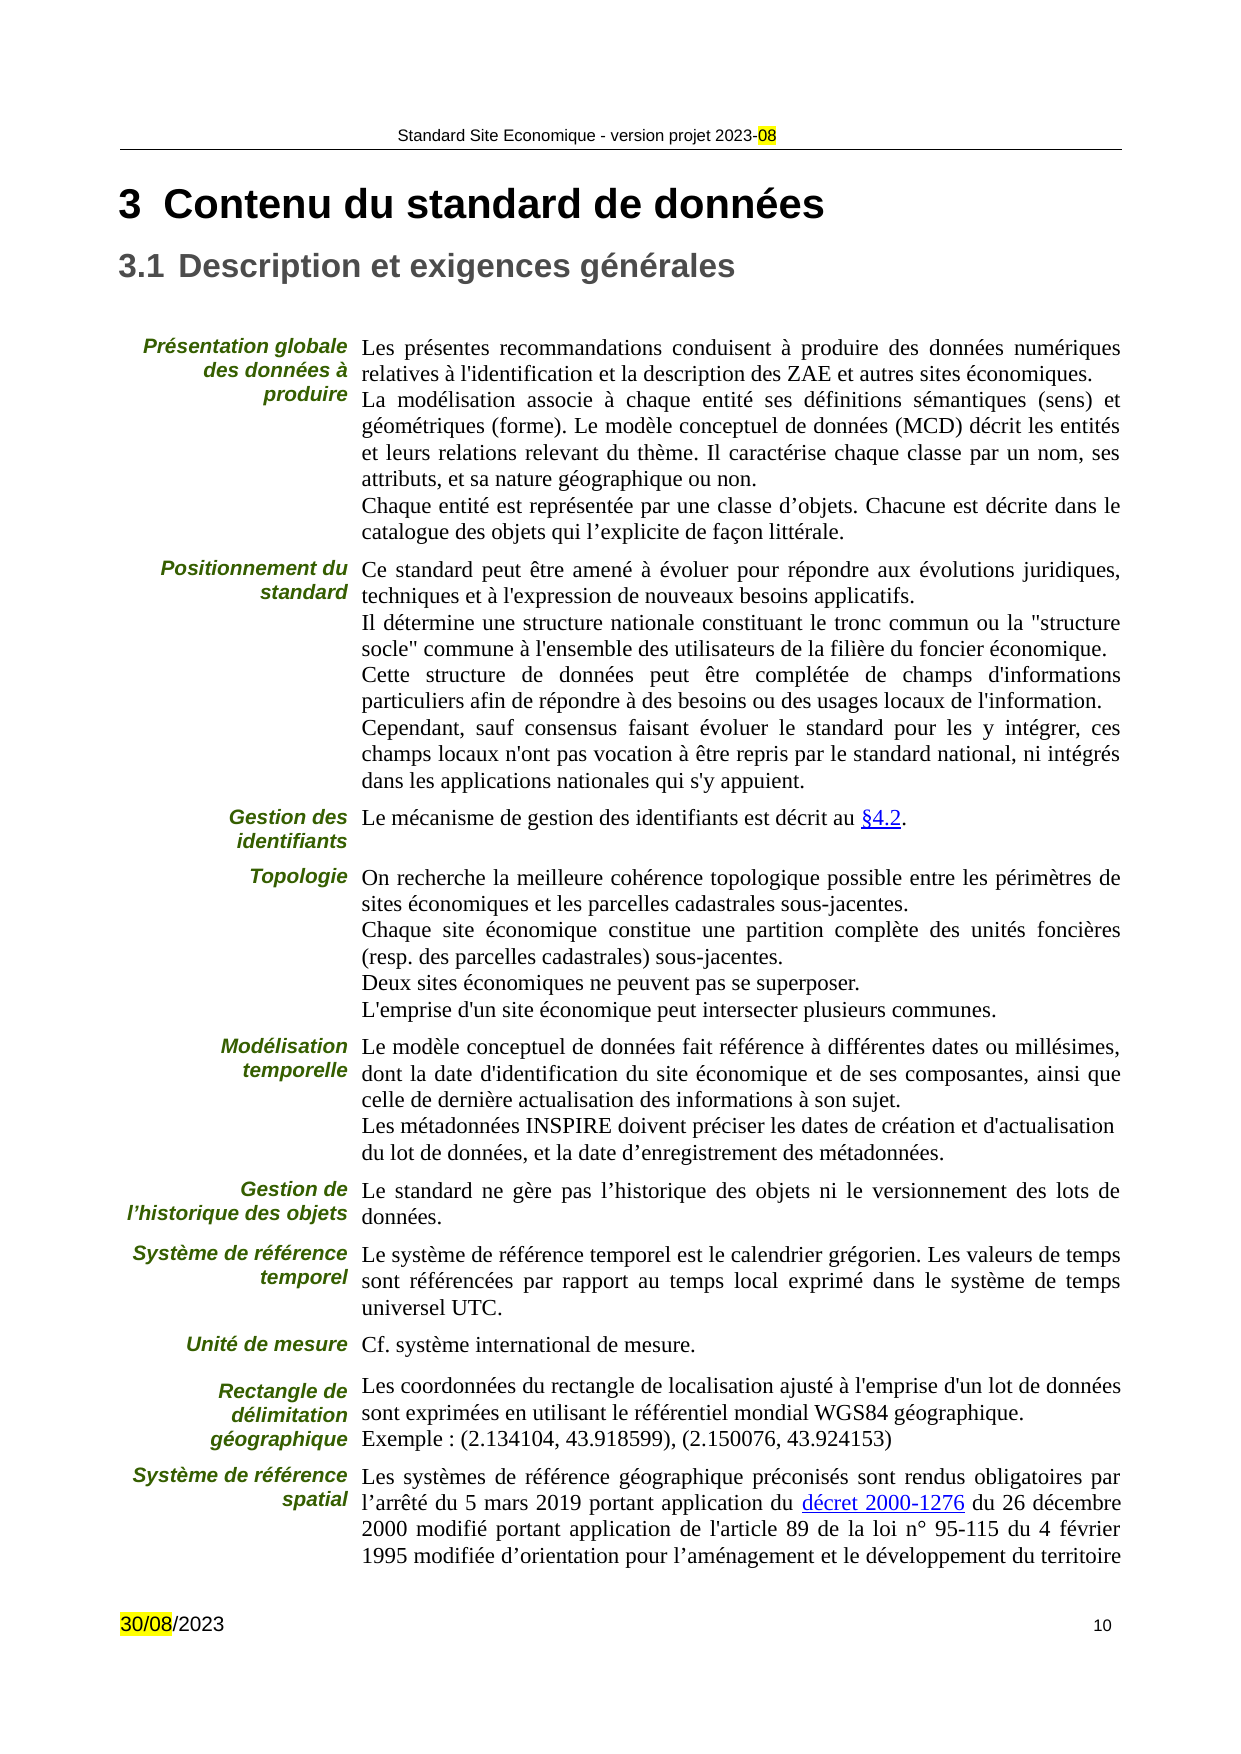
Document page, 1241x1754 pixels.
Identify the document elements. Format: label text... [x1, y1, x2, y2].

table_cell Le mécanisme de gestion des identifiants est décrit au §4.2. [355, 799, 1122, 858]
table_cell Modélisation temporelle [118, 1028, 355, 1171]
table_cell Cf. système international de mesure. [355, 1326, 1122, 1367]
table_cell Rectangle de délimitation géographique [118, 1367, 355, 1457]
table_cell Positionnement du standard [118, 550, 355, 799]
table_header Les présentes recommandations conduisent à produire des données numériques relatives à l'identification et la description des ZAE et autres sites économiques. La modélisation associe à chaque entité ses définitions sémantiques (sens) et géométriques (forme). Le modèle conceptuel de données (MCD) décrit les entités et leurs relations relevant du thème. Il caractérise chaque classe par un nom, ses attributs, et sa nature géographique ou non. Chaque entité est représentée par une classe d’objets. Chacune est décrite dans le catalogue des objets qui l’explicite de façon littérale. [355, 328, 1122, 550]
table_cell Unité de mesure [118, 1326, 355, 1367]
subtitle Contenu du standard de données [118, 180, 1122, 228]
table_cell Topologie [118, 858, 355, 1028]
subtitle Description et exigences générales [118, 246, 1122, 284]
table_cell Système de référence temporel [118, 1235, 355, 1326]
table_cell Le standard ne gère pas l’historique des objets ni le versionnement des lots de données. [355, 1171, 1122, 1235]
table_cell Gestion des identifiants [118, 799, 355, 858]
table_cell Le système de référence temporel est le calendrier grégorien. Les valeurs de temps sont référencées par rapport au temps local exprimé dans le système de temps universel UTC. [355, 1235, 1122, 1326]
table_cell On recherche la meilleure cohérence topologique possible entre les périmètres de sites économiques et les parcelles cadastrales sous-jacentes. Chaque site économique constitue une partition complète des unités foncières (resp. des parcelles cadastrales) sous-jacentes. Deux sites économiques ne peuvent pas se superposer. L'emprise d'un site économique peut intersecter plusieurs communes. [355, 858, 1122, 1028]
table_cell Le modèle conceptuel de données fait référence à différentes dates ou millésimes, dont la date d'identification du site économique et de ses composantes, ainsi que celle de dernière actualisation des informations à son sujet. Les métadonnées INSPIRE doivent préciser les dates de création et d'actualisation du lot de données, et la date d’enregistrement des métadonnées. [355, 1028, 1122, 1171]
table_header Présentation globale des données à produire [118, 328, 355, 550]
table_cell Gestion de l’historique des objets [118, 1171, 355, 1235]
table_cell Les systèmes de référence géographique préconisés sont rendus obligatoires par l’arrêté du 5 mars 2019 portant application du décret 2000‑1276 du 26 décembre 2000 modifié portant application de l'article 89 de la loi n° 95-115 du 4 février 1995 modifiée d’orientation pour l’aménagement et le développement du territoire [355, 1457, 1122, 1574]
table_cell Ce standard peut être amené à évoluer pour répondre aux évolutions juridiques, techniques et à l'expression de nouveaux besoins applicatifs. Il détermine une structure nationale constituant le tronc commun ou la "structure socle" commune à l'ensemble des utilisateurs de la filière du foncier économique. Cette structure de données peut être complétée de champs d'informations particuliers afin de répondre à des besoins ou des usages locaux de l'information. Cependant, sauf consensus faisant évoluer le standard pour les y intégrer, ces champs locaux n'ont pas vocation à être repris par le standard national, ni intégrés dans les applications nationales qui s'y appuient. [355, 550, 1122, 799]
table_cell Système de référence spatial [118, 1457, 355, 1574]
table_cell Les coordonnées du rectangle de localisation ajusté à l'emprise d'un lot de données sont exprimées en utilisant le référentiel mondial WGS84 géographique. Exemple : (2.134104, 43.918599), (2.150076, 43.924153) [355, 1367, 1122, 1457]
